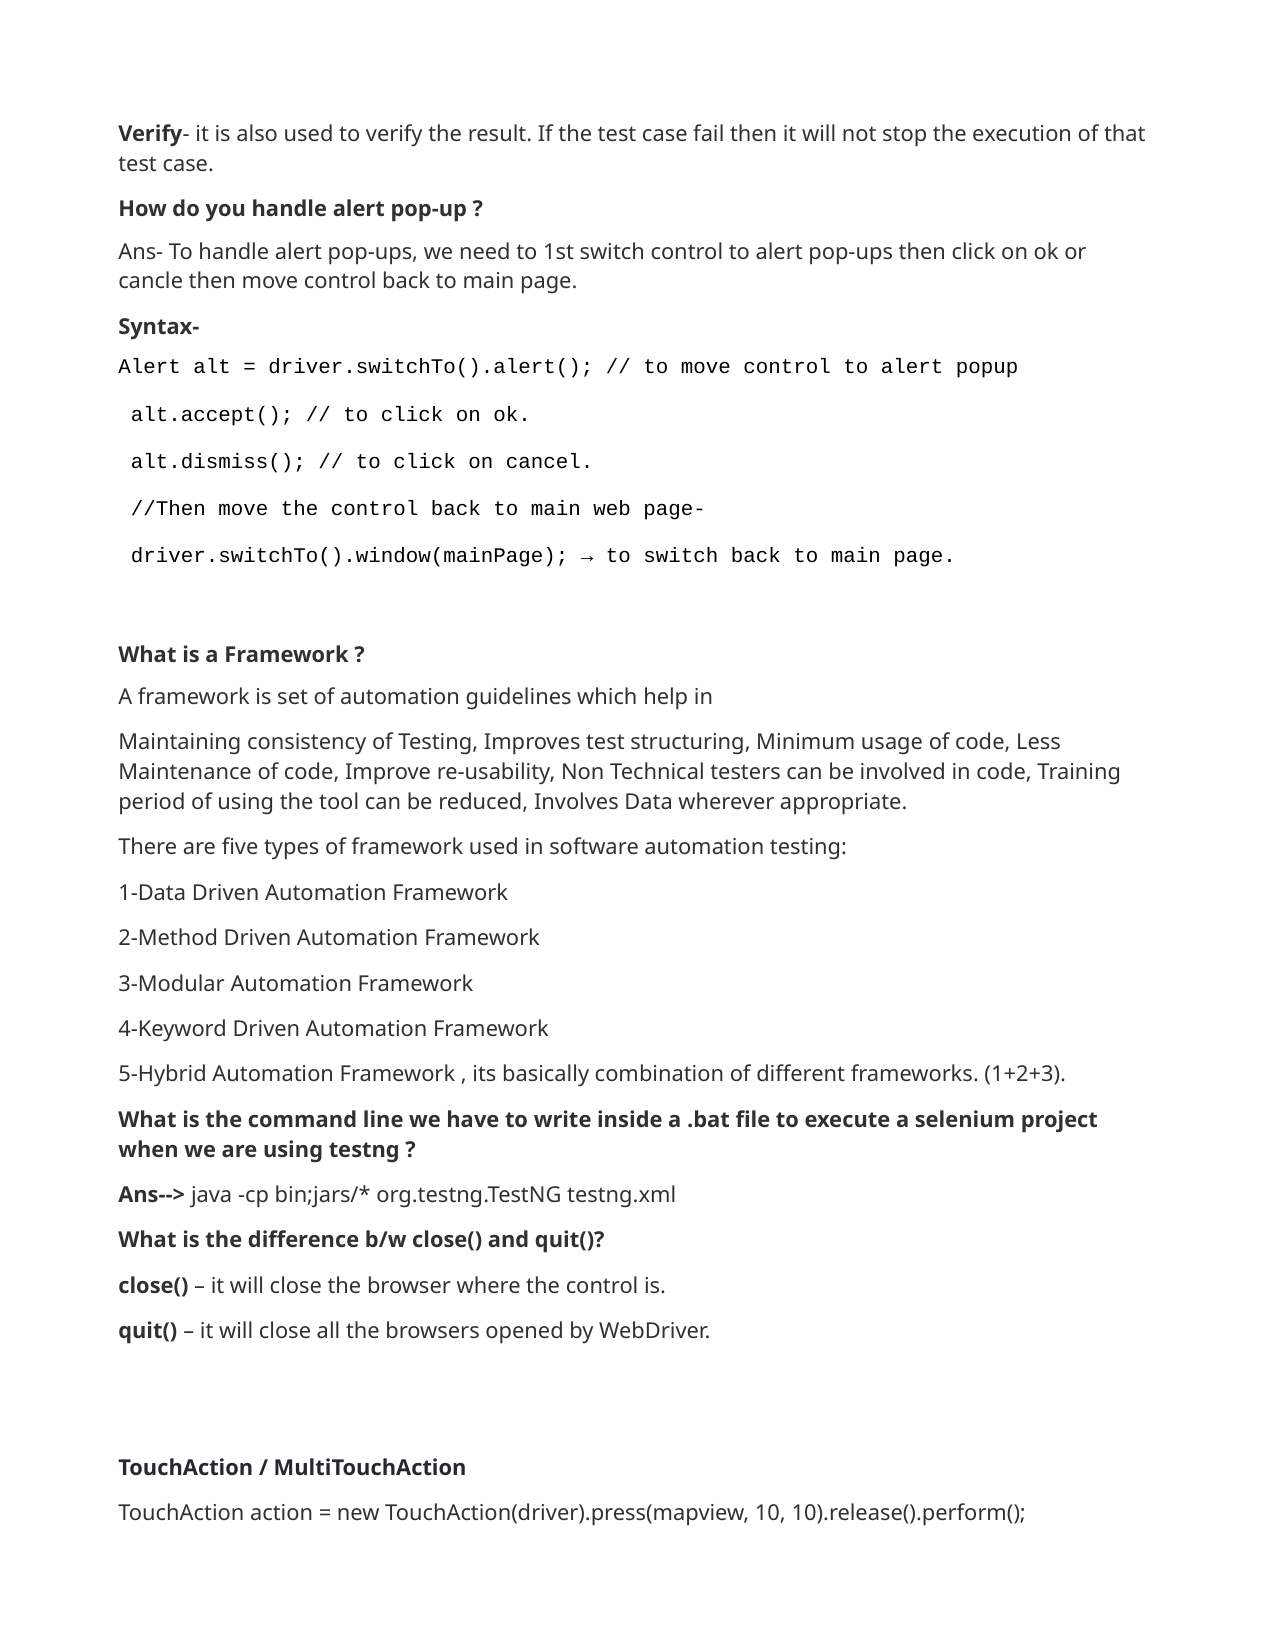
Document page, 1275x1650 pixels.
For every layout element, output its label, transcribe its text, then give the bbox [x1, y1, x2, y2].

text //Then move the control back to main web page- [118, 498, 1157, 522]
text Alert alt = driver.switchTo().alert(); // to move control to alert popup [118, 356, 1157, 380]
text What is the difference b/w close() and quit()? [118, 1224, 1157, 1254]
text Ans--> java -cp bin;jars/* org.testng.TestNG testng.xml [118, 1179, 1157, 1209]
text Syntax- [118, 311, 1157, 341]
text How do you handle alert pop-up ? [118, 193, 1157, 223]
text close() – it will close the browser where the control is. [118, 1270, 1157, 1300]
text A framework is set of automation guidelines which help in [118, 681, 1157, 711]
text Verify- it is also used to verify the result. If the test case fail then it will not stop the execution of that test case. [118, 118, 1157, 178]
text quit() – it will close all the browsers opened by WebDriver. [118, 1315, 1157, 1345]
text driver.switchTo().window(mainPage); → to switch back to main page. [118, 545, 1157, 569]
text alt.accept(); // to click on ok. [118, 403, 1157, 427]
text What is the command line we have to write inside a .bat file to execute a selenium project when we are using testng ? [118, 1104, 1157, 1163]
text Ans- To handle alert pop-ups, we need to 1st switch control to alert pop-ups then click on ok or cancle then move control back to main page. [118, 236, 1157, 295]
text 4-Keyword Driven Automation Framework [118, 1013, 1157, 1043]
text 1-Data Driven Automation Framework [118, 877, 1157, 907]
text There are five types of framework used in software automation testing: [118, 831, 1157, 861]
text What is a Framework ? [118, 639, 1157, 668]
text TouchAction action = new TouchAction(driver).press(mapview, 10, 10).release().perform(); [118, 1497, 1157, 1527]
subtitle TouchAction / MultiTouchAction [118, 1452, 1157, 1481]
text alt.dismiss(); // to click on cancel. [118, 451, 1157, 474]
text 5-Hybrid Automation Framework , its basically combination of different frameworks. (1+2+3). [118, 1058, 1157, 1088]
text 2-Method Driven Automation Framework [118, 922, 1157, 952]
text 3-Modular Automation Framework [118, 968, 1157, 997]
text Maintaining consistency of Testing, Improves test structuring, Minimum usage of code, Less Maintenance of code, Improve re-usability, Non Technical testers can be involved in code, Training period of using the tool can be reduced, Involves Data wherever appropriate. [118, 726, 1157, 816]
